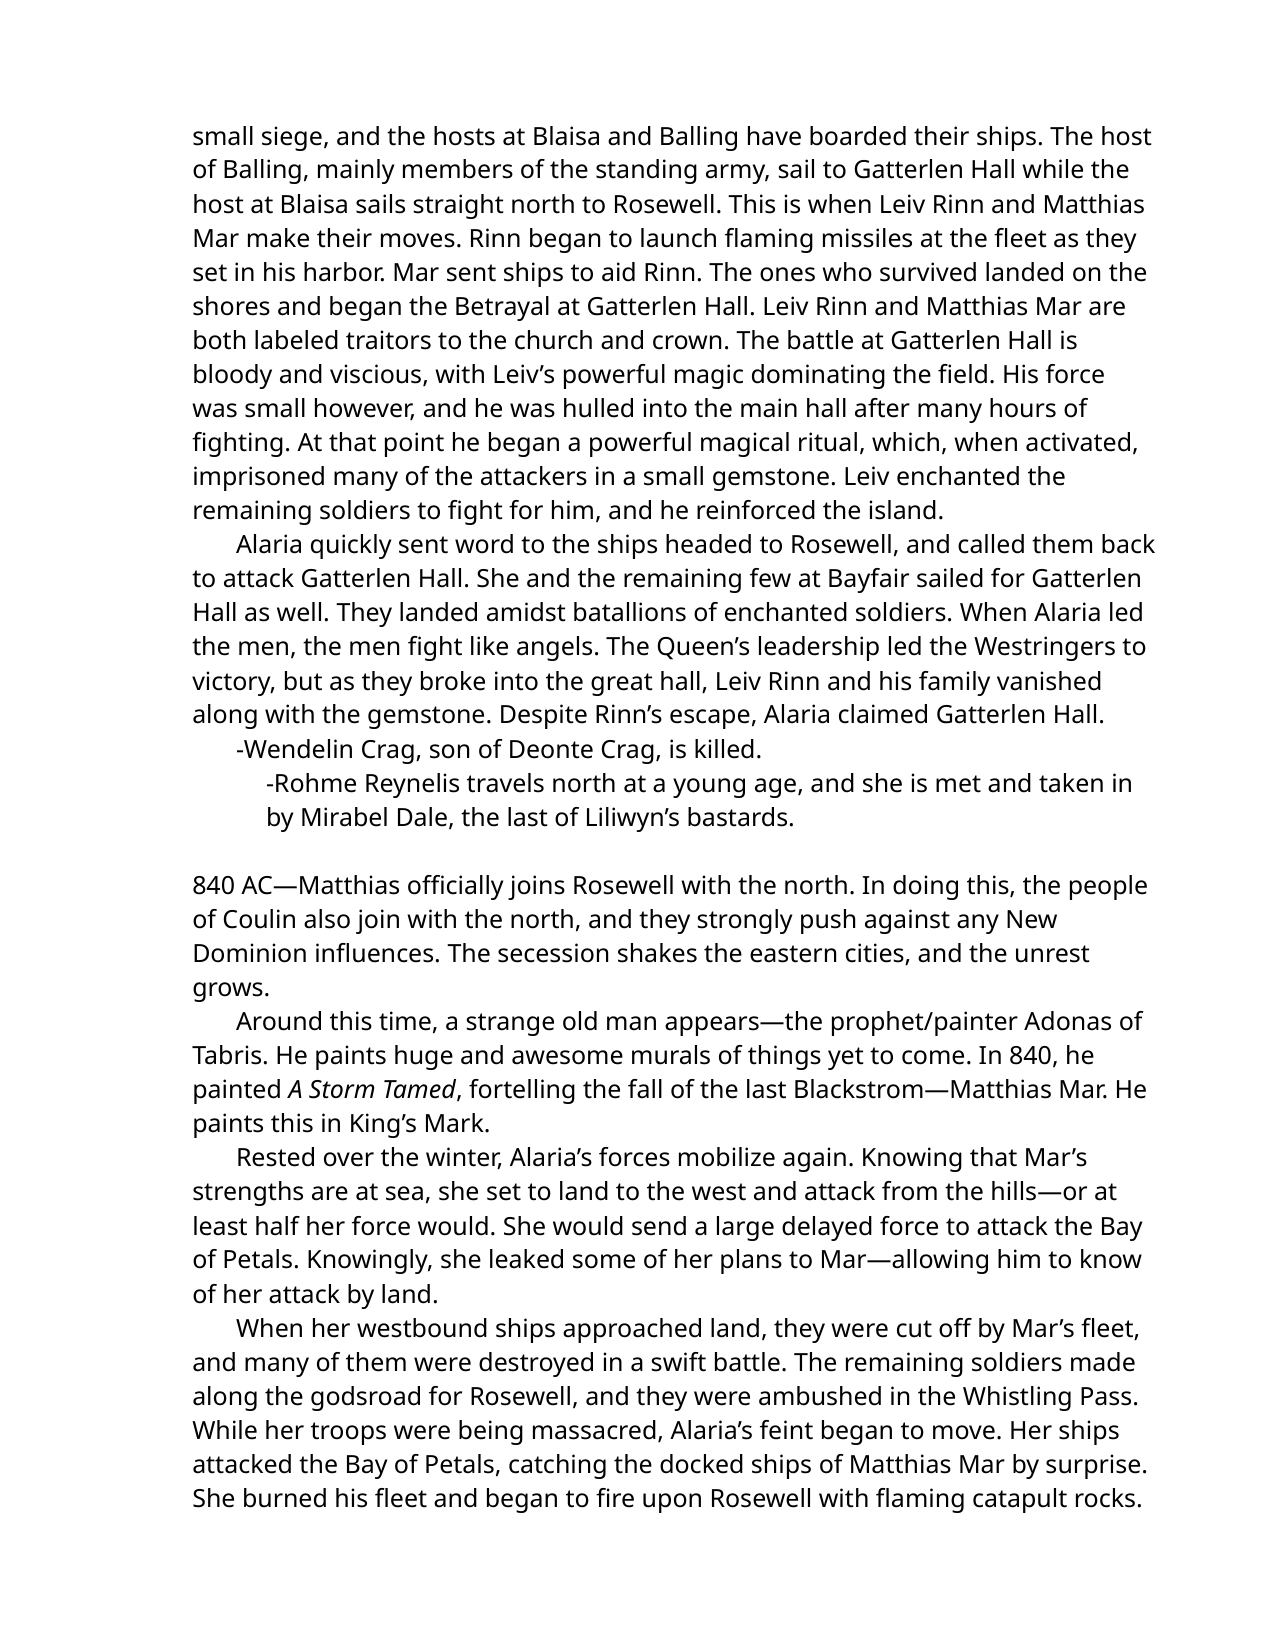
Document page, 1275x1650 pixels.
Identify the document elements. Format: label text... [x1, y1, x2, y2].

text Around this time, a strange old man appears—the prophet/painter Adonas of Tabris. He paints huge and awesome murals of things yet to come. In 840, he painted A Storm Tamed, fortelling the fall of the last Blackstrom—Matthias Mar. He paints this in King’s Mark. [192, 1004, 1157, 1140]
text small siege, and the hosts at Blaisa and Balling have boarded their ships. The host of Balling, mainly members of the standing army, sail to Gatterlen Hall while the host at Blaisa sails straight north to Rosewell. This is when Leiv Rinn and Matthias Mar make their moves. Rinn began to launch flaming missiles at the fleet as they set in his harbor. Mar sent ships to aid Rinn. The ones who survived landed on the shores and began the Betrayal at Gatterlen Hall. Leiv Rinn and Matthias Mar are both labeled traitors to the church and crown. The battle at Gatterlen Hall is bloody and viscious, with Leiv’s powerful magic dominating the field. His force was small however, and he was hulled into the main hall after many hours of fighting. At that point he began a powerful magical ritual, which, when activated, imprisoned many of the attackers in a small gemstone. Leiv enchanted the remaining soldiers to fight for him, and he reinforced the island. [192, 118, 1157, 527]
text -Rohme Reynelis travels north at a young age, and she is met and taken in by Mirabel Dale, the last of Liliwyn’s bastards. [266, 765, 1157, 833]
text When her westbound ships approached land, they were cut off by Mar’s fleet, and many of them were destroyed in a swift battle. The remaining soldiers made along the godsroad for Rosewell, and they were ambushed in the Whistling Pass. While her troops were being massacred, Alaria’s feint began to move. Her ships attacked the Bay of Petals, catching the docked ships of Matthias Mar by surprise. She burned his fleet and began to fire upon Rosewell with flaming catapult rocks. [192, 1310, 1157, 1515]
text Rested over the winter, Alaria’s forces mobilize again. Knowing that Mar’s strengths are at sea, she set to land to the west and attack from the hills—or at least half her force would. She would send a large delayed force to attack the Bay of Petals. Knowingly, she leaked some of her plans to Mar—allowing him to know of her attack by land. [192, 1140, 1157, 1310]
text -Wendelin Crag, son of Deonte Crag, is killed. [192, 731, 1157, 765]
text 840 AC—Matthias officially joins Rosewell with the north. In doing this, the people of Coulin also join with the north, and they strongly push against any New Dominion influences. The secession shakes the eastern cities, and the unrest grows. [192, 867, 1157, 1004]
text Alaria quickly sent word to the ships headed to Rosewell, and called them back to attack Gatterlen Hall. She and the remaining few at Bayfair sailed for Gatterlen Hall as well. They landed amidst batallions of enchanted soldiers. When Alaria led the men, the men fight like angels. The Queen’s leadership led the Westringers to victory, but as they broke into the great hall, Leiv Rinn and his family vanished along with the gemstone. Despite Rinn’s escape, Alaria claimed Gatterlen Hall. [192, 527, 1157, 731]
